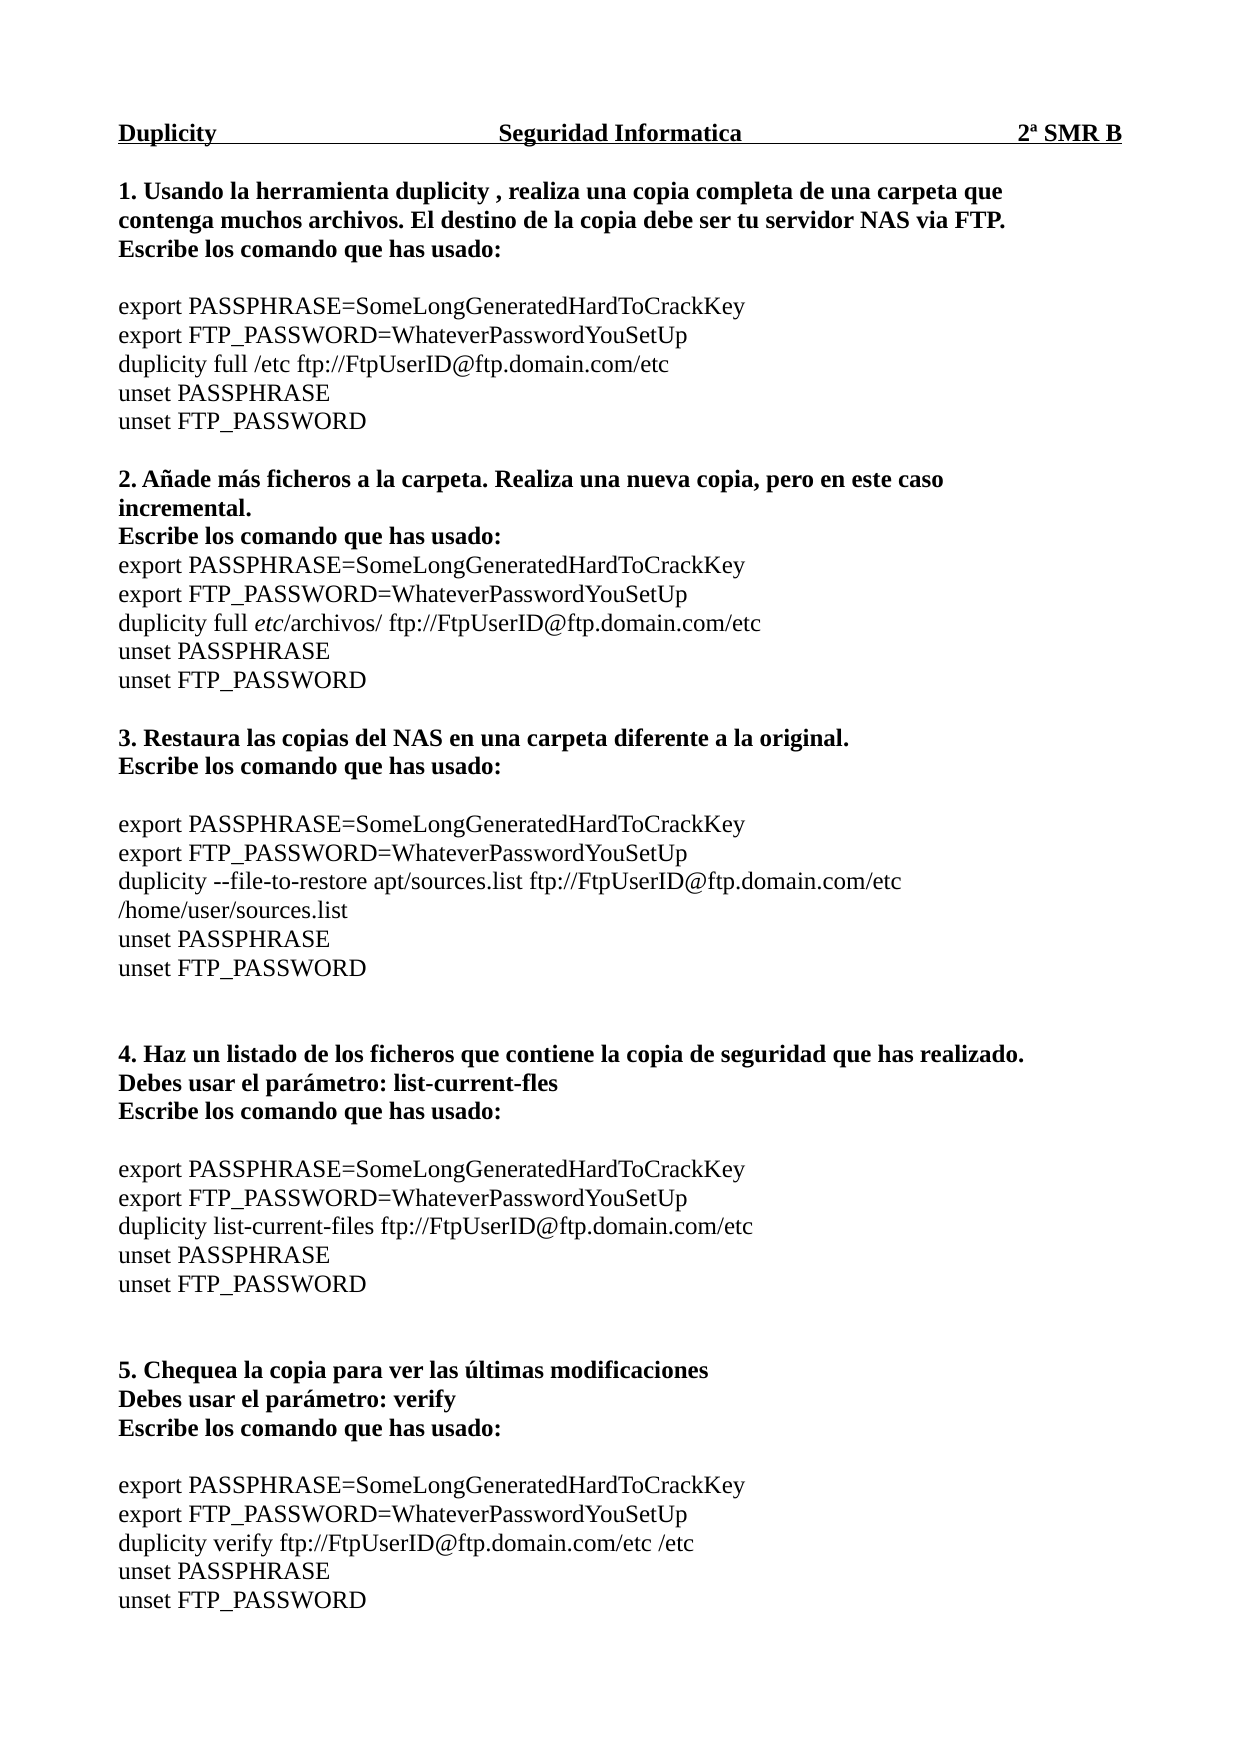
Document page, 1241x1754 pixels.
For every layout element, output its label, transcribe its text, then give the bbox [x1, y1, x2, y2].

text unset PASSPHRASE [118, 636, 1122, 665]
text Escribe los comando que has usado: [118, 1096, 1122, 1125]
text export FTP_PASSWORD=WhateverPasswordYouSetUp [118, 1499, 1122, 1528]
text Escribe los comando que has usado: [118, 751, 1122, 780]
text incremental. [118, 493, 1122, 521]
text duplicity full /etc ftp://FtpUserID@ftp.domain.com/etc [118, 349, 1122, 378]
text export PASSPHRASE=SomeLongGeneratedHardToCrackKey [118, 291, 1122, 320]
text export FTP_PASSWORD=WhateverPasswordYouSetUp [118, 1183, 1122, 1211]
text export FTP_PASSWORD=WhateverPasswordYouSetUp [118, 579, 1122, 608]
text Escribe los comando que has usado: [118, 521, 1122, 550]
text export PASSPHRASE=SomeLongGeneratedHardToCrackKey [118, 1470, 1122, 1499]
text duplicity full etc/archivos/ ftp://FtpUserID@ftp.domain.com/etc [118, 608, 1122, 636]
text unset PASSPHRASE [118, 1556, 1122, 1585]
text unset FTP_PASSWORD [118, 953, 1122, 981]
text duplicity list-current-files ftp://FtpUserID@ftp.domain.com/etc [118, 1211, 1122, 1240]
text unset FTP_PASSWORD [118, 665, 1122, 694]
text unset FTP_PASSWORD [118, 406, 1122, 435]
text export FTP_PASSWORD=WhateverPasswordYouSetUp [118, 320, 1122, 349]
text Debes usar el parámetro: list-current-fles [118, 1068, 1122, 1096]
text export PASSPHRASE=SomeLongGeneratedHardToCrackKey [118, 1154, 1122, 1183]
text unset FTP_PASSWORD [118, 1585, 1122, 1614]
text unset PASSPHRASE [118, 1240, 1122, 1269]
text Debes usar el parámetro: verify [118, 1384, 1122, 1413]
text Escribe los comando que has usado: [118, 1413, 1122, 1441]
text 2. Añade más ficheros a la carpeta. Realiza una nueva copia, pero en este caso [118, 464, 1122, 493]
text contenga muchos archivos. El destino de la copia debe ser tu servidor NAS via FTP. [118, 205, 1122, 234]
text export PASSPHRASE=SomeLongGeneratedHardToCrackKey [118, 550, 1122, 579]
text duplicity --file-to-restore apt/sources.list ftp://FtpUserID@ftp.domain.com/etc /home/user/sources.list [118, 866, 1122, 924]
text export FTP_PASSWORD=WhateverPasswordYouSetUp [118, 838, 1122, 866]
text export PASSPHRASE=SomeLongGeneratedHardToCrackKey [118, 809, 1122, 838]
text duplicity verify ftp://FtpUserID@ftp.domain.com/etc /etc [118, 1528, 1122, 1556]
text unset FTP_PASSWORD [118, 1269, 1122, 1298]
text 1. Usando la herramienta duplicity , realiza una copia completa de una carpeta que [118, 176, 1122, 205]
text 3. Restaura las copias del NAS en una carpeta diferente a la original. [118, 723, 1122, 751]
text 4. Haz un listado de los ficheros que contiene la copia de seguridad que has realizado. [118, 1039, 1122, 1068]
text 5. Chequea la copia para ver las últimas modificaciones [118, 1355, 1122, 1384]
text Escribe los comando que has usado: [118, 234, 1122, 263]
text unset PASSPHRASE [118, 924, 1122, 953]
text unset PASSPHRASE [118, 378, 1122, 406]
